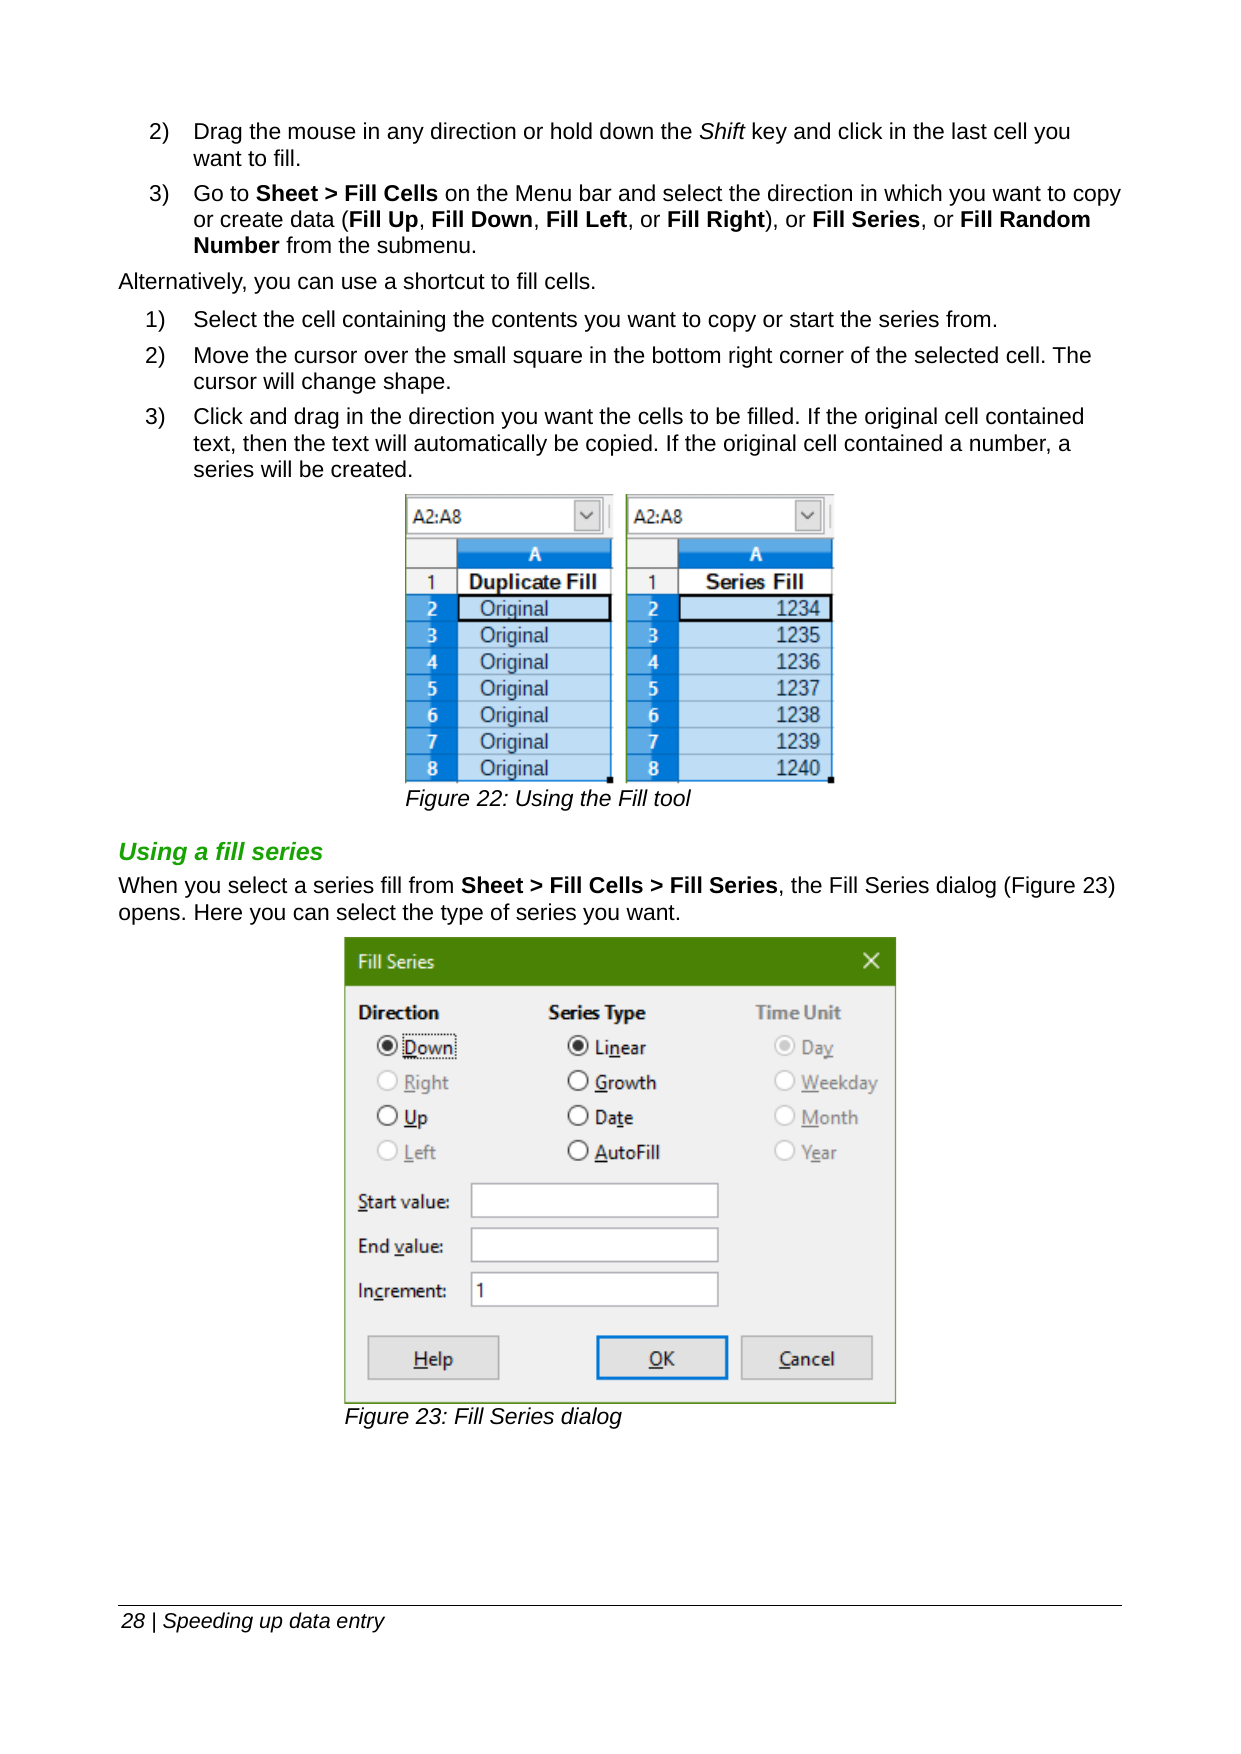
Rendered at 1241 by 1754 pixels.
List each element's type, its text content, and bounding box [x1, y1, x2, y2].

list Move the cursor over the small square in the bottom right corner of the selected cell. The cursor will change shape. [165, 342, 1122, 394]
picture [405, 494, 836, 785]
text Figure 22: Using the Fill tool [405, 785, 835, 811]
list Alternatively, you can use a shortcut to fill cells. [118, 268, 1122, 294]
subtitle Using a fill series [118, 837, 1122, 866]
text When you select a series fill from Sheet > Fill Cells > Fill Series, the Fill Series dialog (Figure 23) opens. Here you can select the type of series you want. [118, 872, 1122, 925]
picture [344, 937, 897, 1404]
list Select the cell containing the contents you want to copy or start the series from. [165, 306, 1122, 333]
text Figure 23: Fill Series dialog [344, 1404, 896, 1430]
list Go to Sheet > Fill Cells on the Menu bar and select the direction in which you want to copy or create data (Fill Up, Fill Down, Fill Left, or Fill Right), or Fill Series, or Fill Random Number from the submenu. [169, 180, 1122, 259]
list Drag the mouse in any direction or hold down the Shift key and click in the last cell you want to fill. [169, 118, 1122, 171]
list Click and drag in the direction you want the cells to be filled. If the original cell contained text, then the text will automatically be copied. If the original cell contained a number, a series will be created. [165, 403, 1122, 482]
